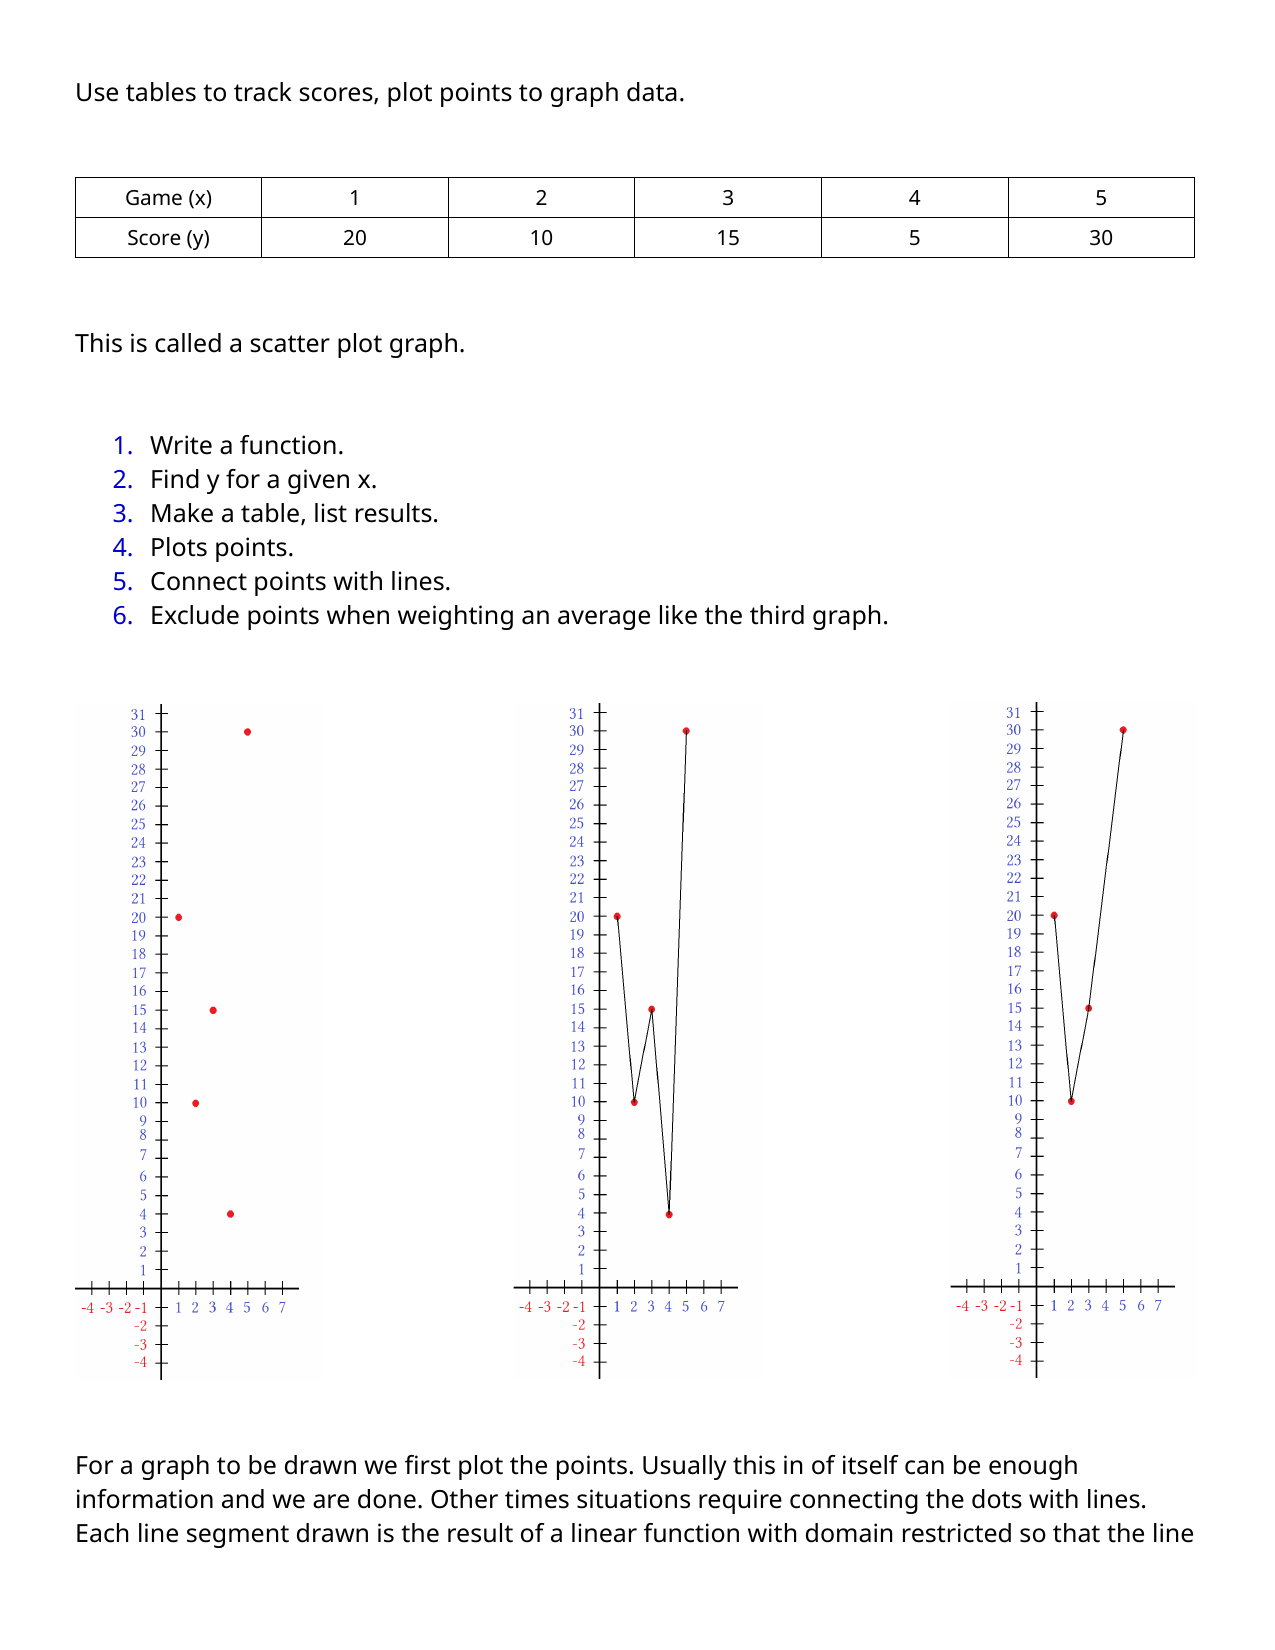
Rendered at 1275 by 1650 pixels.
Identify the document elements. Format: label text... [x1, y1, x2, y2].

picture [75, 704, 323, 1380]
table_header 3 [635, 178, 821, 217]
table_header 2 [449, 178, 634, 217]
list Write a function. [112, 428, 1200, 462]
text Use tables to track scores, plot points to graph data. [75, 75, 1200, 109]
list Find y for a given x. [112, 462, 1200, 496]
table_cell 20 [262, 218, 448, 257]
table_cell 30 [1009, 218, 1194, 257]
table_header Game (x) [76, 178, 261, 217]
picture [950, 702, 1198, 1378]
table_header 1 [262, 178, 448, 217]
picture [513, 703, 762, 1379]
list Connect points with lines. [112, 564, 1200, 598]
table_header 5 [1009, 178, 1194, 217]
table_cell Score (y) [76, 218, 261, 257]
table_header 4 [822, 178, 1008, 217]
list Make a table, list results. [112, 496, 1200, 530]
text This is called a scatter plot graph. [75, 325, 1200, 359]
list Exclude points when weighting an average like the third graph. [112, 598, 1200, 632]
table_cell 15 [635, 218, 821, 257]
list Plots points. [112, 530, 1200, 564]
table_cell 10 [449, 218, 634, 257]
table_cell 5 [822, 218, 1008, 257]
text For a graph to be drawn we first plot the points. Usually this in of itself can be enough information and we are done. Other times situations require connecting the dots with lines. Each line segment drawn is the result of a linear function with domain restricted so that the line [75, 1448, 1200, 1550]
